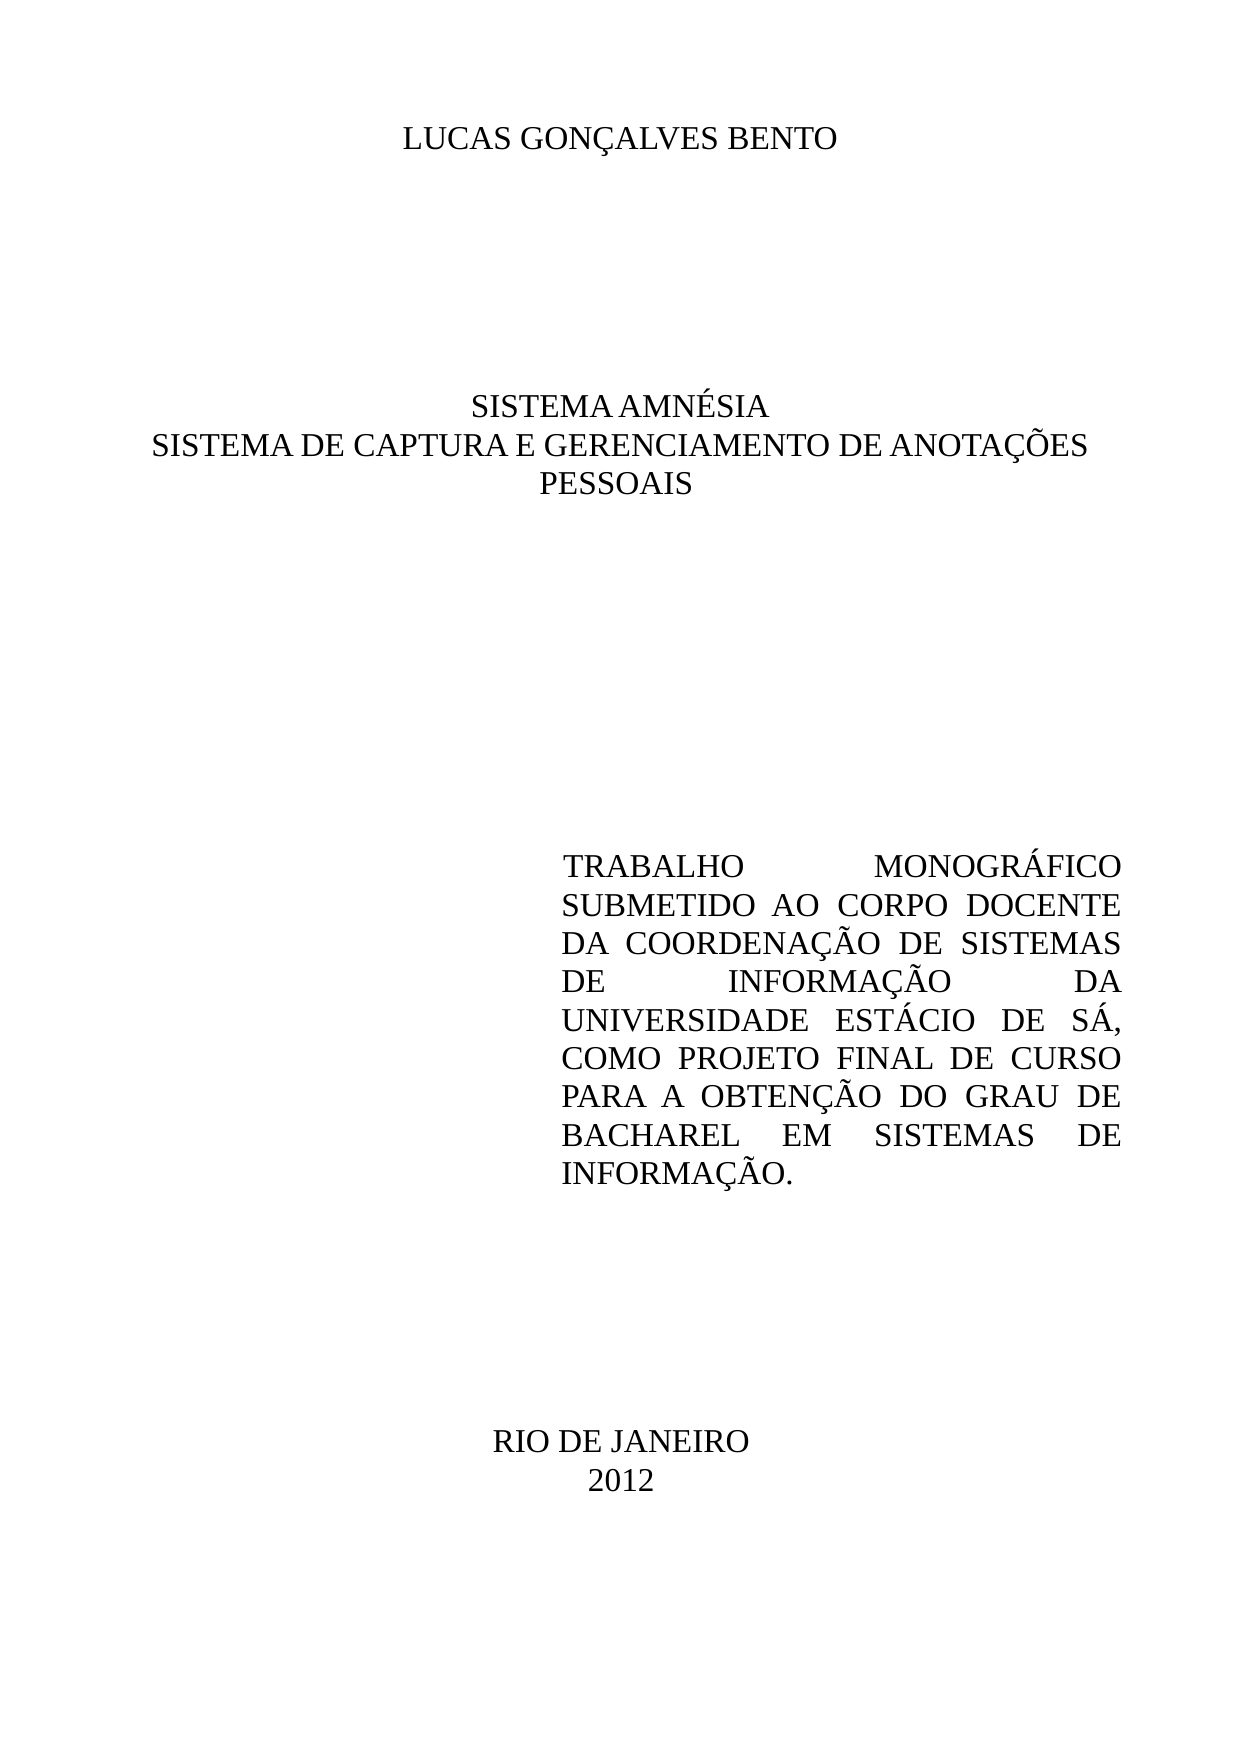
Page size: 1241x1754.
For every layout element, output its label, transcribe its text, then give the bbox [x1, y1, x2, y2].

text 2012 [118, 1460, 1122, 1498]
text LUCAS GONÇALVES BENTO [118, 118, 1122, 156]
text RIO DE JANEIRO [118, 1421, 1122, 1460]
text SISTEMA DE CAPTURA E GERENCIAMENTO DE ANOTAÇÕES PESSOAIS [118, 425, 1122, 501]
text TRABALHO MONOGRÁFICO SUBMETIDO AO CORPO DOCENTE DA COORDENAÇÃO DE SISTEMAS DE INFORMAÇÃO DA UNIVERSIDADE ESTÁCIO DE SÁ, COMO PROJETO FINAL DE CURSO PARA A OBTENÇÃO DO GRAU DE BACHAREL EM SISTEMAS DE INFORMAÇÃO. [561, 846, 1122, 1191]
text SISTEMA AMNÉSIA [118, 386, 1122, 425]
